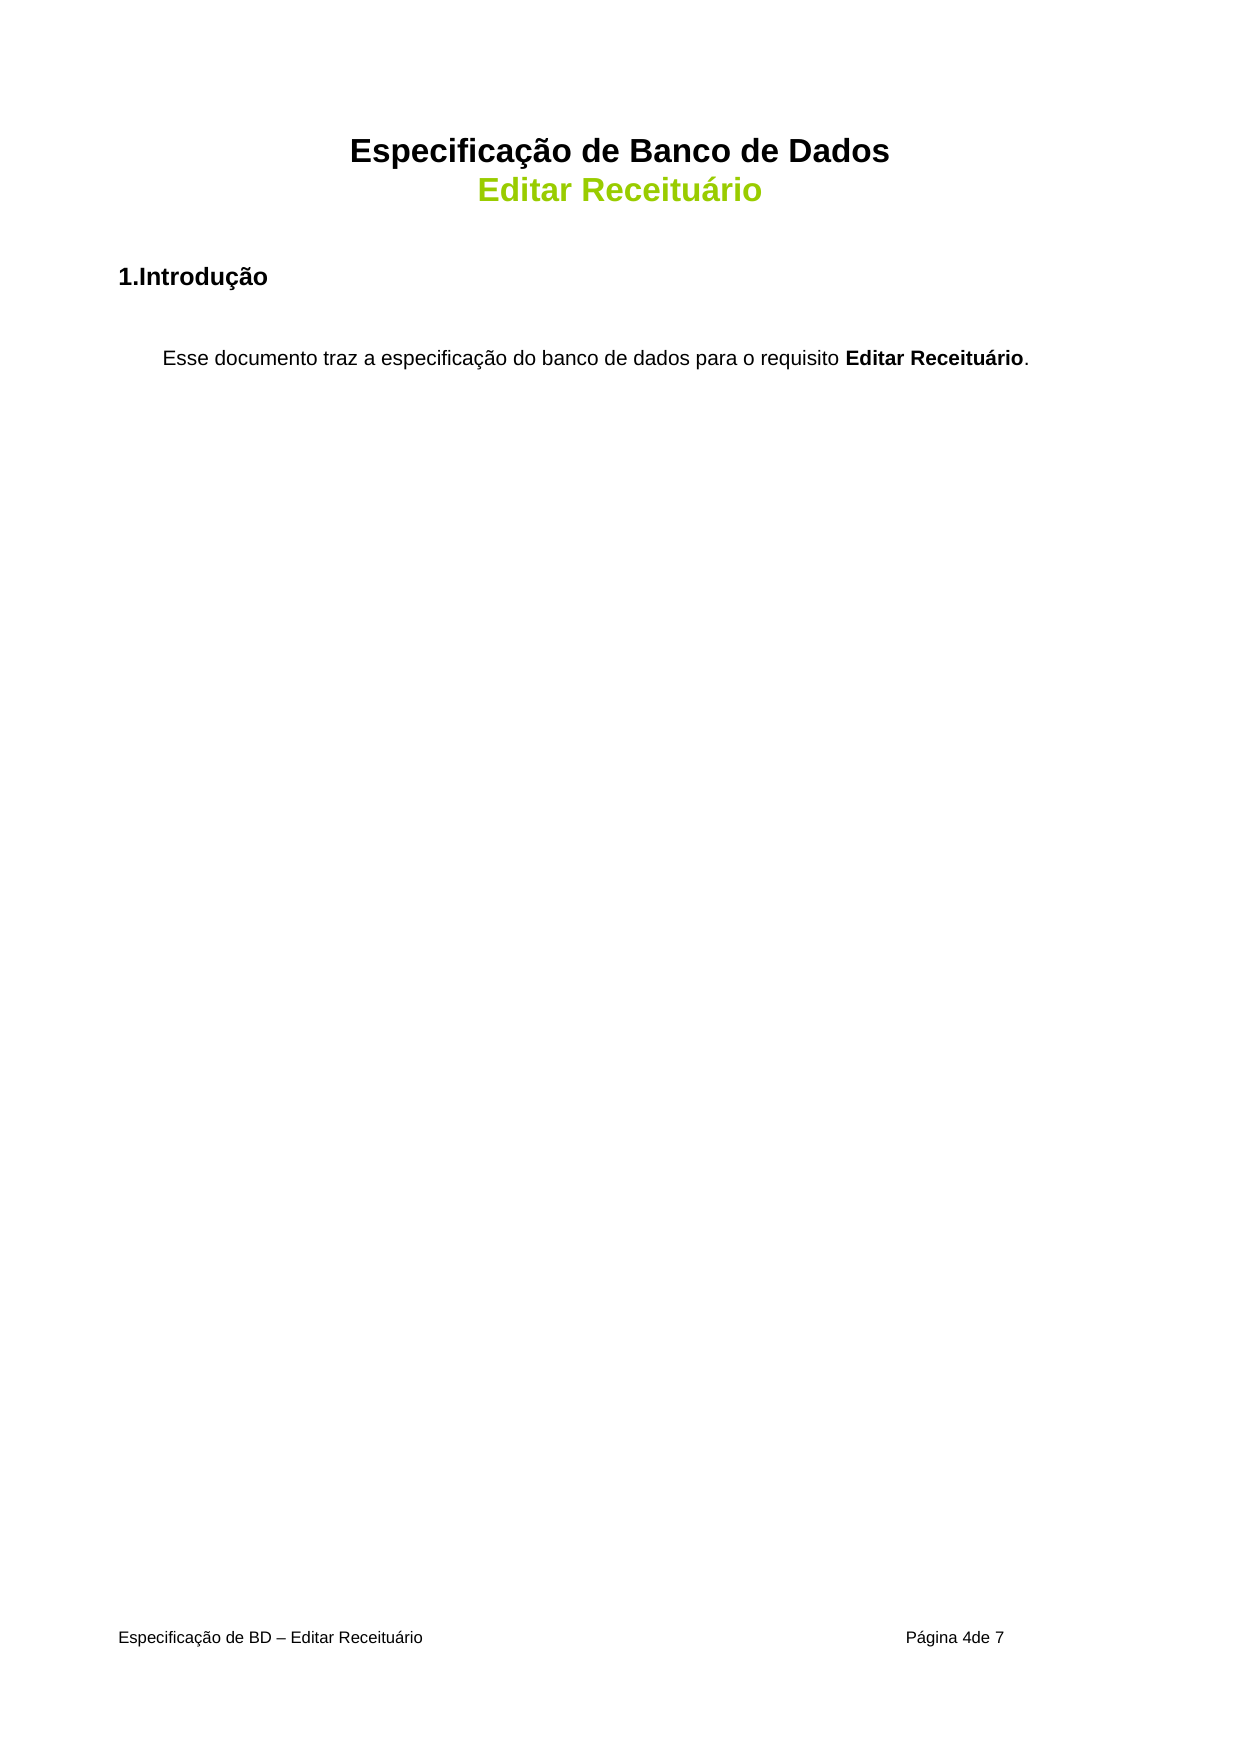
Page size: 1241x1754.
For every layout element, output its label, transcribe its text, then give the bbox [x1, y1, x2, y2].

text Esse documento traz a especificação do banco de dados para o requisito Editar Receituário. [118, 346, 1122, 370]
text Editar Receituário [118, 170, 1122, 208]
subtitle Introdução [118, 262, 1122, 291]
text Especificação de Banco de Dados [118, 131, 1122, 170]
